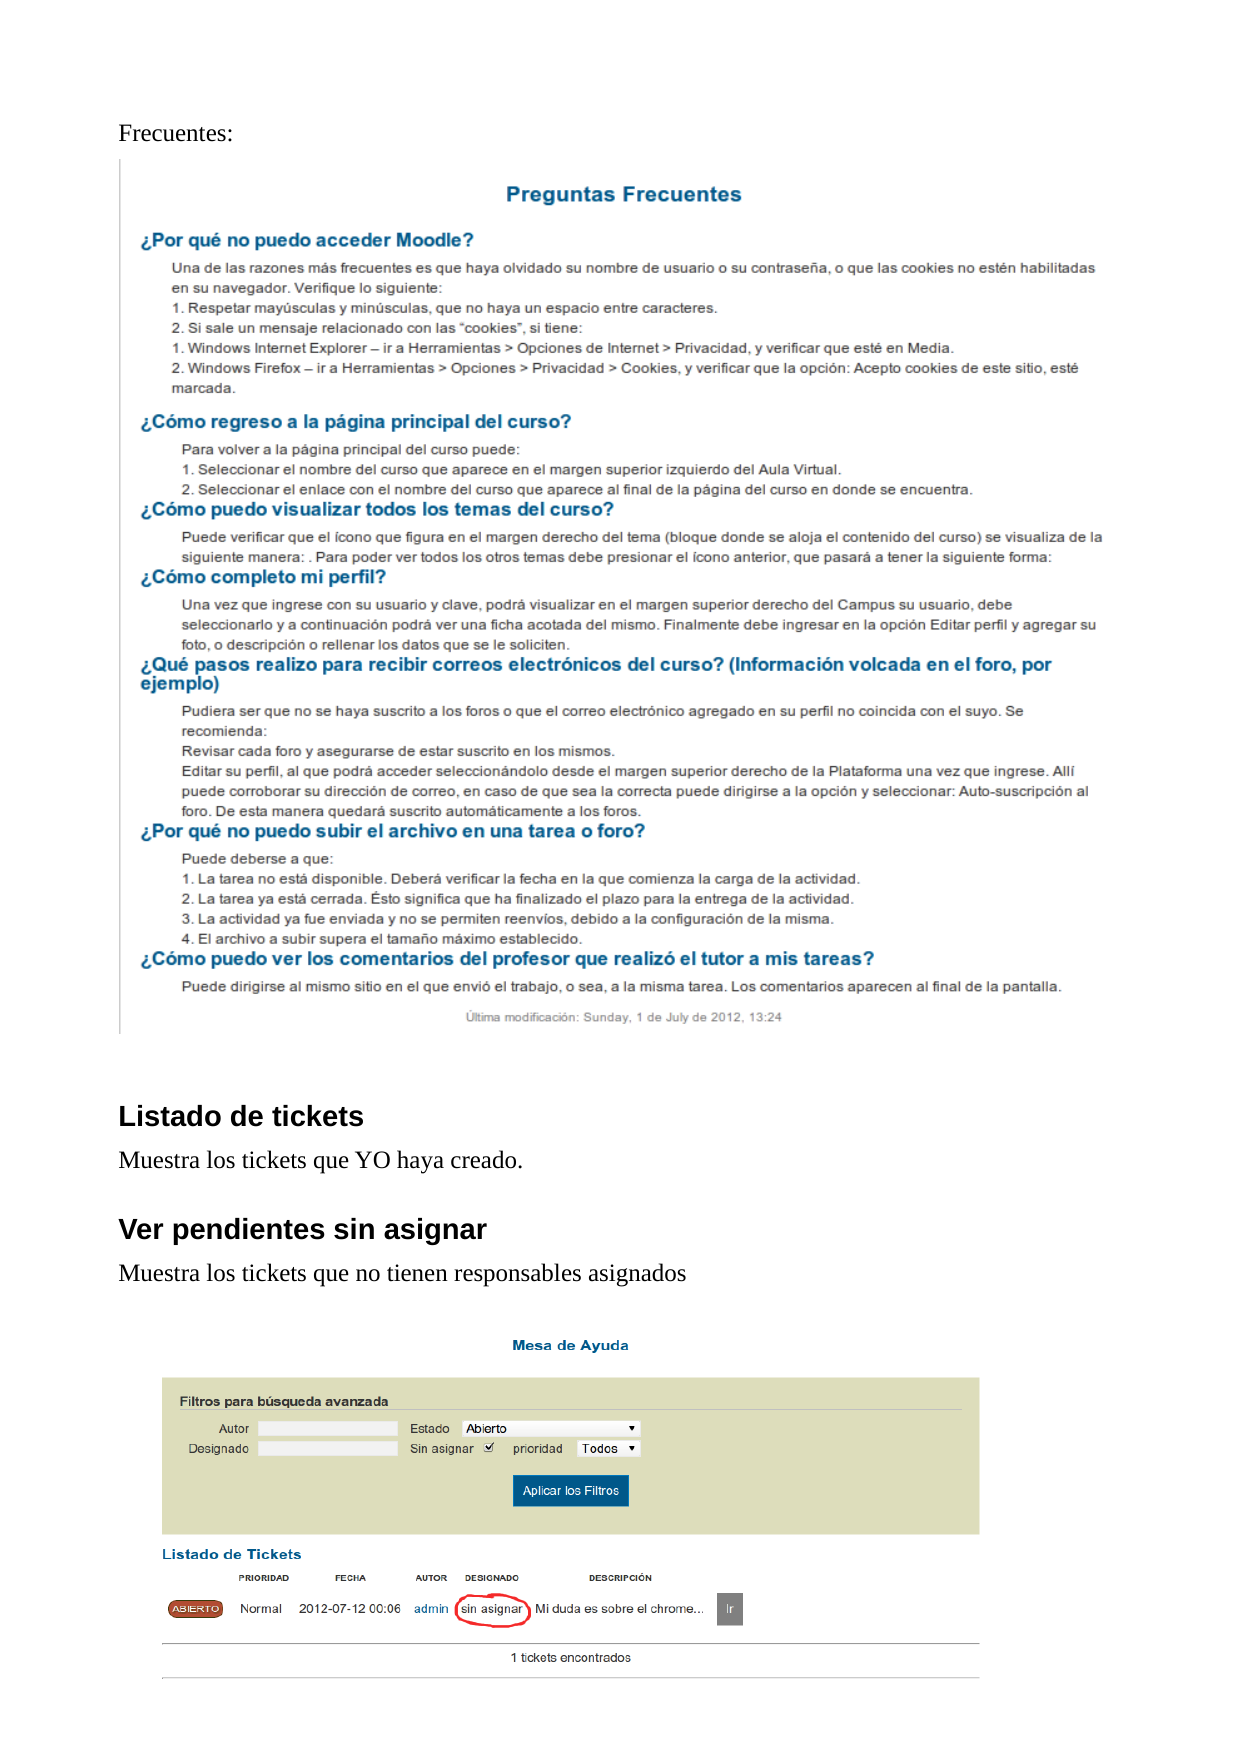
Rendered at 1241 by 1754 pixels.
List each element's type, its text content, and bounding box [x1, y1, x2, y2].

text Frecuentes: [118, 118, 1122, 147]
picture [147, 1311, 988, 1687]
text Muestra los tickets que no tienen responsables asignados [118, 1258, 1122, 1287]
subtitle Listado de tickets [118, 1099, 1122, 1133]
picture [118, 159, 1123, 1034]
text Muestra los tickets que YO haya creado. [118, 1146, 1122, 1174]
subtitle Ver pendientes sin asignar [118, 1212, 1122, 1245]
